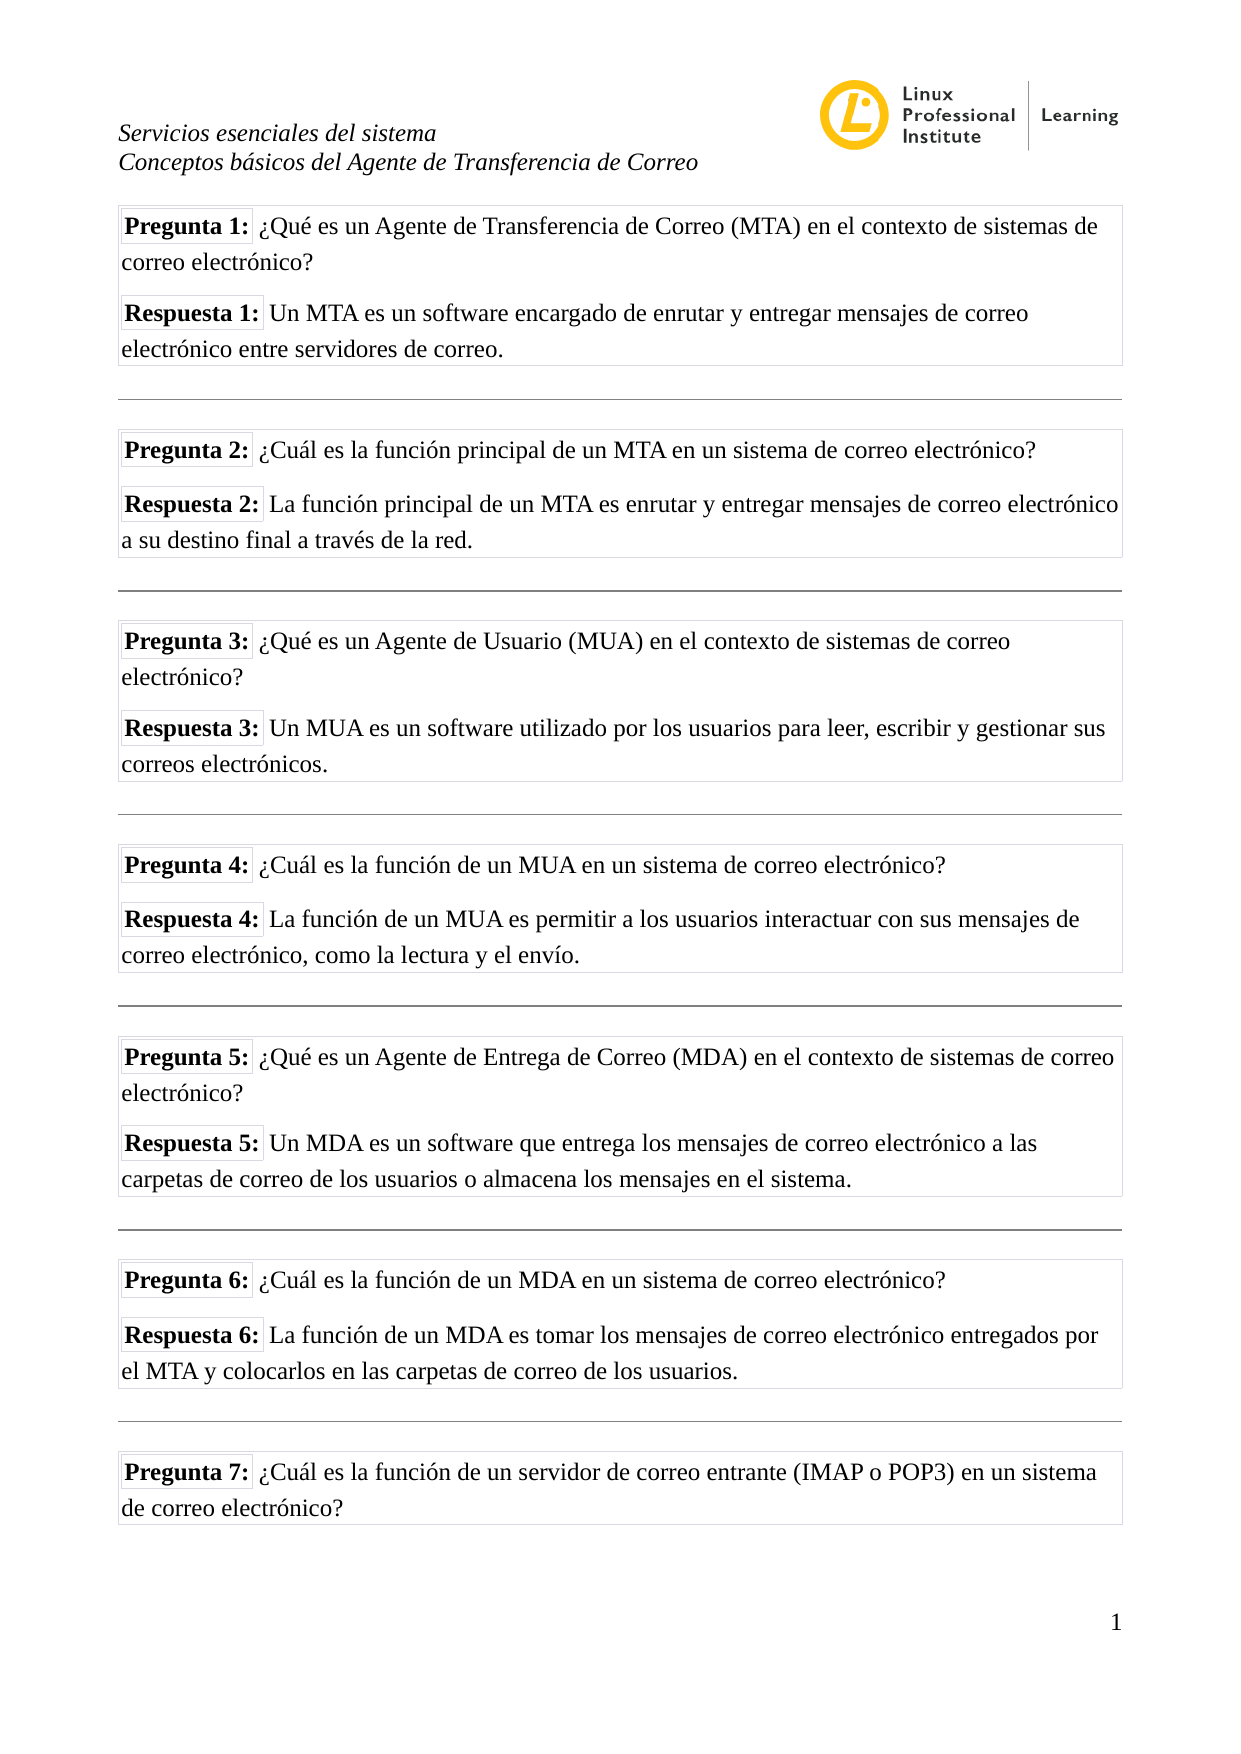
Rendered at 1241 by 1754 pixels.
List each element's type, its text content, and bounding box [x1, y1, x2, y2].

text Pregunta 4: ¿Cuál es la función de un MUA en un sistema de correo electrónico? [119, 845, 1122, 882]
text Respuesta 2: La función principal de un MTA es enrutar y entregar mensajes de correo electrónico a su destino final a través de la red. [119, 483, 1122, 557]
text Pregunta 1: ¿Qué es un Agente de Transferencia de Correo (MTA) en el contexto de sistemas de correo electrónico? [119, 206, 1122, 276]
text Pregunta 3: ¿Qué es un Agente de Usuario (MUA) en el contexto de sistemas de correo electrónico? [119, 621, 1122, 691]
text Respuesta 3: Un MUA es un software utilizado por los usuarios para leer, escribir y gestionar sus correos electrónicos. [119, 707, 1122, 781]
text Respuesta 1: Un MTA es un software encargado de enrutar y entregar mensajes de correo electrónico entre servidores de correo. [119, 292, 1122, 365]
text Pregunta 5: ¿Qué es un Agente de Entrega de Correo (MDA) en el contexto de sistemas de correo electrónico? [119, 1037, 1122, 1106]
text Respuesta 5: Un MDA es un software que entrega los mensajes de correo electrónico a las carpetas de correo de los usuarios o almacena los mensajes en el sistema. [119, 1122, 1122, 1196]
text Pregunta 6: ¿Cuál es la función de un MDA en un sistema de correo electrónico? [119, 1260, 1122, 1297]
text Pregunta 7: ¿Cuál es la función de un servidor de correo entrante (IMAP o POP3) en un sistema de correo electrónico? [119, 1452, 1122, 1524]
text Respuesta 4: La función de un MUA es permitir a los usuarios interactuar con sus mensajes de correo electrónico, como la lectura y el envío. [119, 898, 1122, 972]
picture [819, 79, 1119, 151]
text Respuesta 6: La función de un MDA es tomar los mensajes de correo electrónico entregados por el MTA y colocarlos en las carpetas de correo de los usuarios. [119, 1314, 1122, 1388]
text Pregunta 2: ¿Cuál es la función principal de un MTA en un sistema de correo electrónico? [119, 430, 1122, 467]
